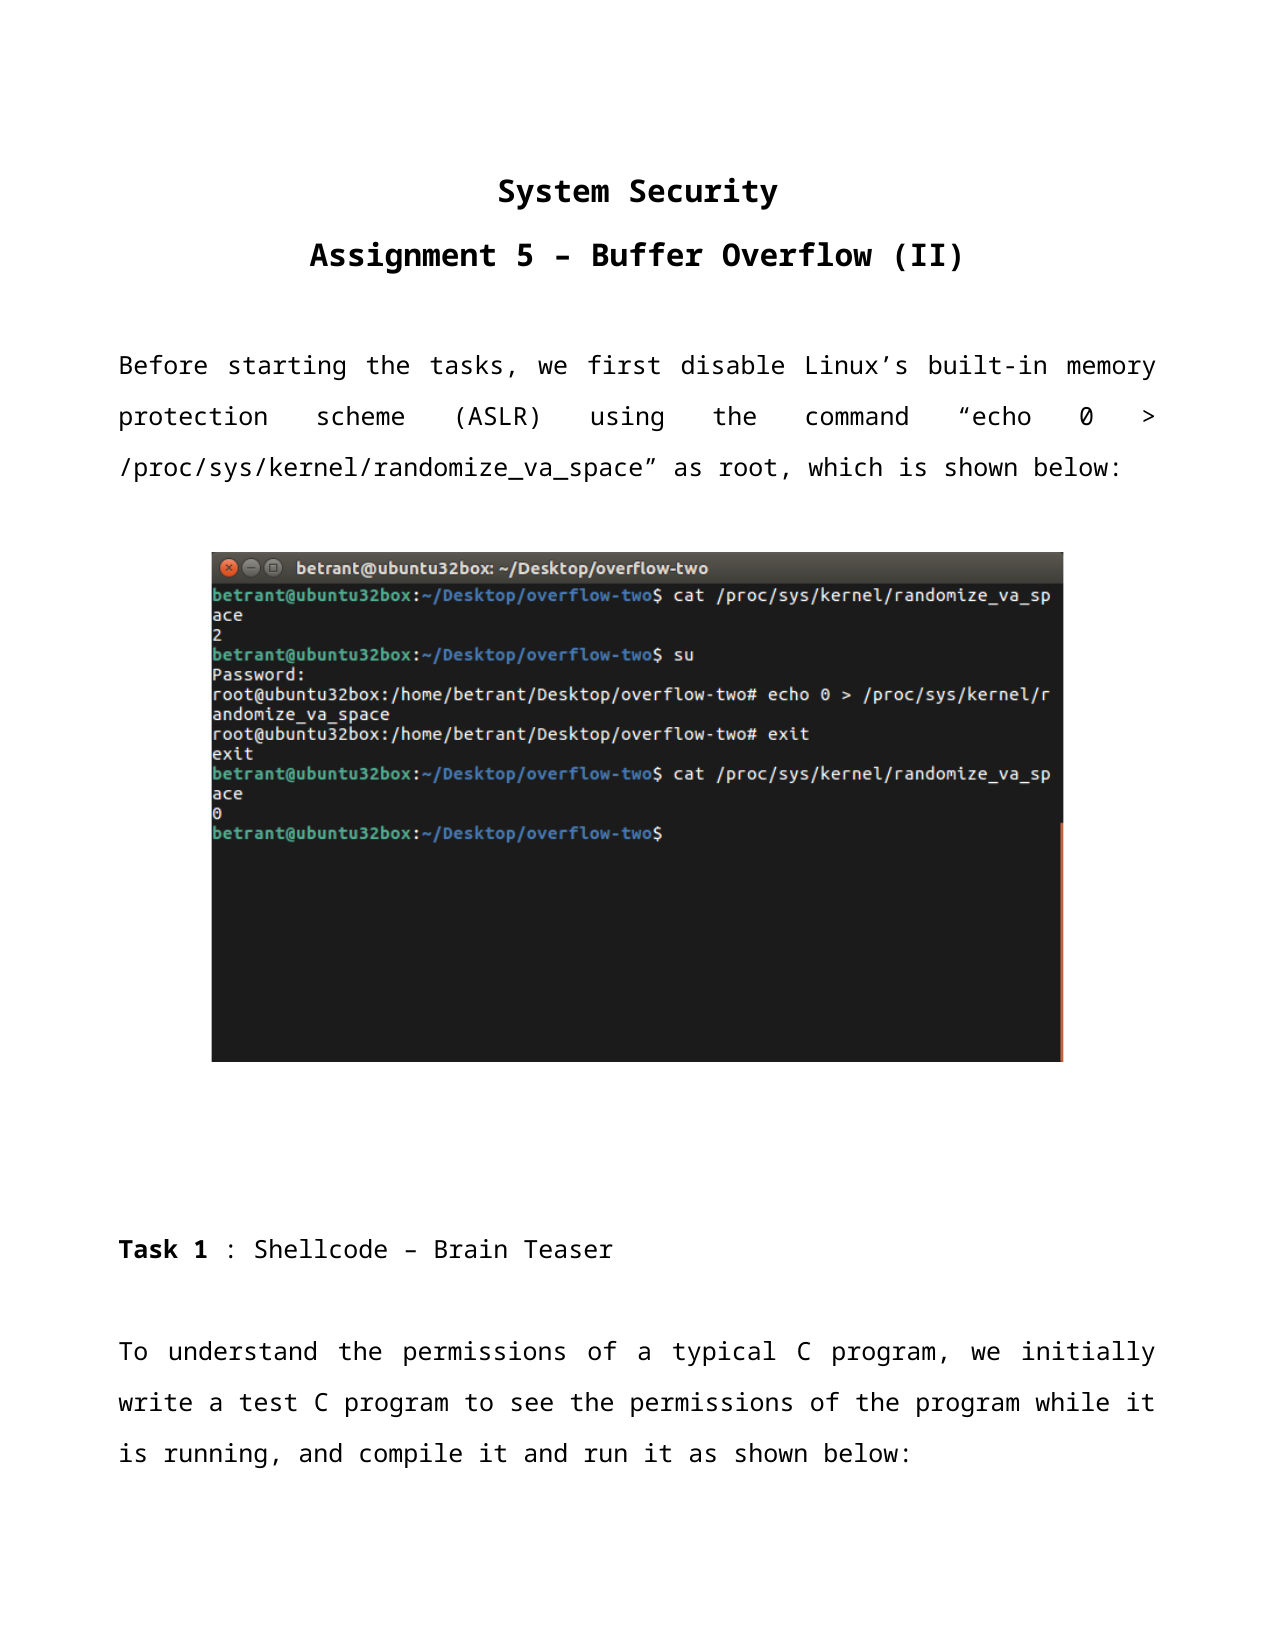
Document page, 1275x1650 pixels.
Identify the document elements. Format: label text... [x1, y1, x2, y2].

text System Security [118, 169, 1157, 212]
text Task 1 : Shellcode – Brain Teaser [118, 1232, 1157, 1266]
text Before starting the tasks, we first disable Linux’s built-in memory protection scheme (ASLR) using the command “echo 0 > /proc/sys/kernel/randomize_va_space” as root, which is shown below: [118, 348, 1157, 484]
picture [211, 552, 1064, 1062]
text To understand the permissions of a typical C program, we initially write a test C program to see the permissions of the program while it is running, and compile it and run it as shown below: [118, 1334, 1157, 1470]
text Assignment 5 – Buffer Overflow (II) [118, 233, 1157, 276]
